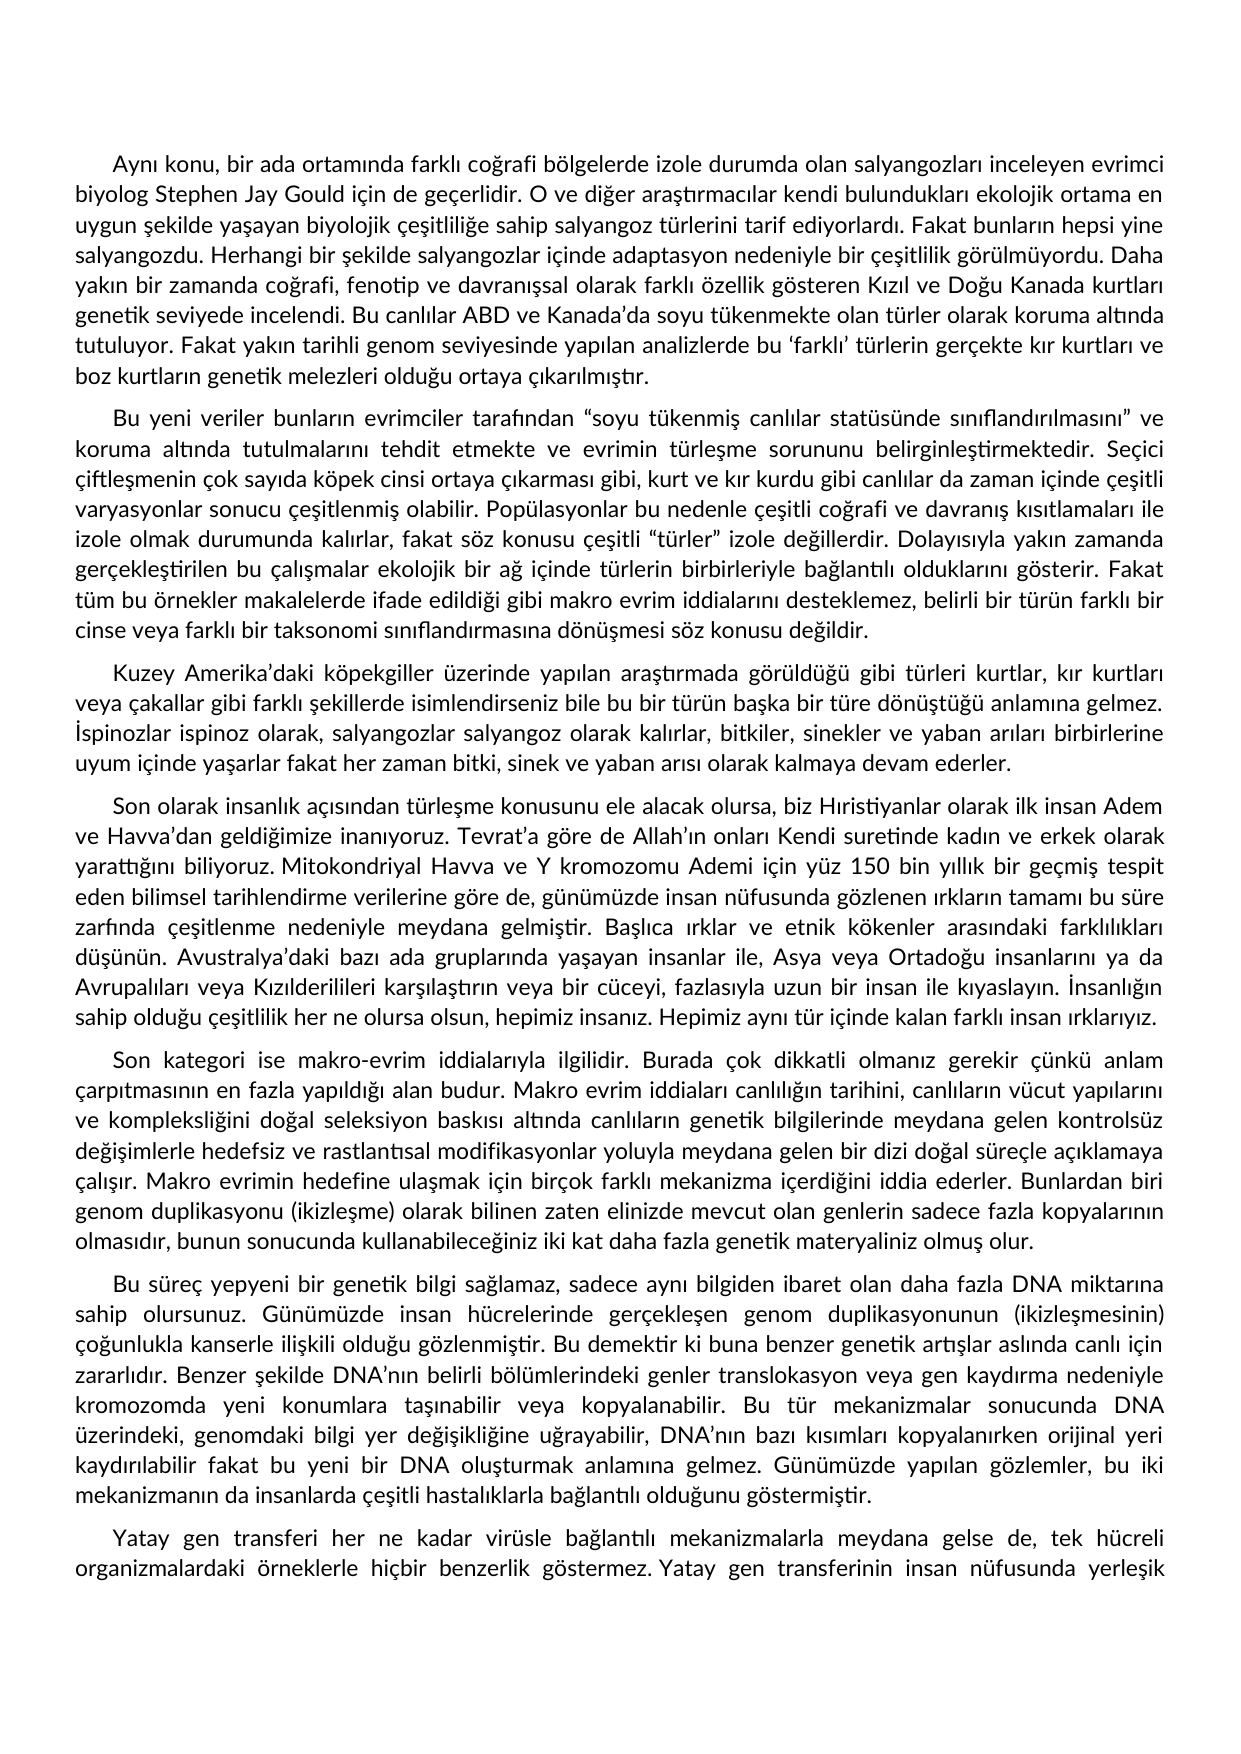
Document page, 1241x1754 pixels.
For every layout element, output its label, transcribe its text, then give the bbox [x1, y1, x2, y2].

text Son olarak insanlık açısından türleşme konusunu ele alacak olursa, biz Hıristiyanlar olarak ilk insan Adem ve Havva’dan geldiğimize inanıyoruz. Tevrat’a göre de Allah’ın onları Kendi suretinde kadın ve erkek olarak yarattığını biliyoruz. Mitokondriyal Havva ve Y kromozomu Ademi için yüz 150 bin yıllık bir geçmiş tespit eden bilimsel tarihlendirme verilerine göre de, günümüzde insan nüfusunda gözlenen ırkların tamamı bu süre zarfında çeşitlenme nedeniyle meydana gelmiştir. Başlıca ırklar ve etnik kökenler arasındaki farklılıkları düşünün. Avustralya’daki bazı ada gruplarında yaşayan insanlar ile, Asya veya Ortadoğu insanlarını ya da Avrupalıları veya Kızılderilileri karşılaştırın veya bir cüceyi, fazlasıyla uzun bir insan ile kıyaslayın. İnsanlığın sahip olduğu çeşitlilik her ne olursa olsun, hepimiz insanız. Hepimiz aynı tür içinde kalan farklı insan ırklarıyız. [75, 792, 1165, 1031]
text Yatay gen transferi her ne kadar virüsle bağlantılı mekanizmalarla meydana gelse de, tek hücreli organizmalardaki örneklerle hiçbir benzerlik göstermez. Yatay gen transferinin insan nüfusunda yerleşik [75, 1524, 1165, 1582]
text Son kategori ise makro-evrim iddialarıyla ilgilidir. Burada çok dikkatli olmanız gerekir çünkü anlam çarpıtmasının en fazla yapıldığı alan budur. Makro evrim iddiaları canlılığın tarihini, canlıların vücut yapılarını ve kompleksliğini doğal seleksiyon baskısı altında canlıların genetik bilgilerinde meydana gelen kontrolsüz değişimlerle hedefsiz ve rastlantısal modifikasyonlar yoluyla meydana gelen bir dizi doğal süreçle açıklamaya çalışır. Makro evrimin hedefine ulaşmak için birçok farklı mekanizma içerdiğini iddia ederler. Bunlardan biri genom duplikasyonu (ikizleşme) olarak bilinen zaten elinizde mevcut olan genlerin sadece fazla kopyalarının olmasıdır, bunun sonucunda kullanabileceğiniz iki kat daha fazla genetik materyaliniz olmuş olur. [75, 1046, 1165, 1254]
text Bu süreç yepyeni bir genetik bilgi sağlamaz, sadece aynı bilgiden ibaret olan daha fazla DNA miktarına sahip olursunuz. Günümüzde insan hücrelerinde gerçekleşen genom duplikasyonunun (ikizleşmesinin) çoğunlukla kanserle ilişkili olduğu gözlenmiştir. Bu demektir ki buna benzer genetik artışlar aslında canlı için zararlıdır. Benzer şekilde DNA’nın belirli bölümlerindeki genler translokasyon veya gen kaydırma nedeniyle kromozomda yeni konumlara taşınabilir veya kopyalanabilir. Bu tür mekanizmalar sonucunda DNA üzerindeki, genomdaki bilgi yer değişikliğine uğrayabilir, DNA’nın bazı kısımları kopyalanırken orijinal yeri kaydırılabilir fakat bu yeni bir DNA oluşturmak anlamına gelmez. Günümüzde yapılan gözlemler, bu iki mekanizmanın da insanlarda çeşitli hastalıklarla bağlantılı olduğunu göstermiştir. [75, 1270, 1165, 1509]
text Kuzey Amerika’daki köpekgiller üzerinde yapılan araştırmada görüldüğü gibi türleri kurtlar, kır kurtları veya çakallar gibi farklı şekillerde isimlendirseniz bile bu bir türün başka bir türe dönüştüğü anlamına gelmez. İspinozlar ispinoz olarak, salyangozlar salyangoz olarak kalırlar, bitkiler, sinekler ve yaban arıları birbirlerine uyum içinde yaşarlar fakat her zaman bitki, sinek ve yaban arısı olarak kalmaya devam ederler. [75, 658, 1165, 776]
text Aynı konu, bir ada ortamında farklı coğrafi bölgelerde izole durumda olan salyangozları inceleyen evrimci biyolog Stephen Jay Gould için de geçerlidir. O ve diğer araştırmacılar kendi bulundukları ekolojik ortama en uygun şekilde yaşayan biyolojik çeşitliliğe sahip salyangoz türlerini tarif ediyorlardı. Fakat bunların hepsi yine salyangozdu. Herhangi bir şekilde salyangozlar içinde adaptasyon nedeniyle bir çeşitlilik görülmüyordu. Daha yakın bir zamanda coğrafi, fenotip ve davranışsal olarak farklı özellik gösteren Kızıl ve Doğu Kanada kurtları genetik seviyede incelendi. Bu canlılar ABD ve Kanada’da soyu tükenmekte olan türler olarak koruma altında tutuluyor. Fakat yakın tarihli genom seviyesinde yapılan analizlerde bu ‘farklı’ türlerin gerçekte kır kurtları ve boz kurtların genetik melezleri olduğu ortaya çıkarılmıştır. [75, 150, 1165, 389]
text Bu yeni veriler bunların evrimciler tarafından “soyu tükenmiş canlılar statüsünde sınıflandırılmasını” ve koruma altında tutulmalarını tehdit etmekte ve evrimin türleşme sorununu belirginleştirmektedir. Seçici çiftleşmenin çok sayıda köpek cinsi ortaya çıkarması gibi, kurt ve kır kurdu gibi canlılar da zaman içinde çeşitli varyasyonlar sonucu çeşitlenmiş olabilir. Popülasyonlar bu nedenle çeşitli coğrafi ve davranış kısıtlamaları ile izole olmak durumunda kalırlar, fakat söz konusu çeşitli “türler” izole değillerdir. Dolayısıyla yakın zamanda gerçekleştirilen bu çalışmalar ekolojik bir ağ içinde türlerin birbirleriyle bağlantılı olduklarını gösterir. Fakat tüm bu örnekler makalelerde ifade edildiği gibi makro evrim iddialarını desteklemez, belirli bir türün farklı bir cinse veya farklı bir taksonomi sınıflandırmasına dönüşmesi söz konusu değildir. [75, 404, 1165, 643]
